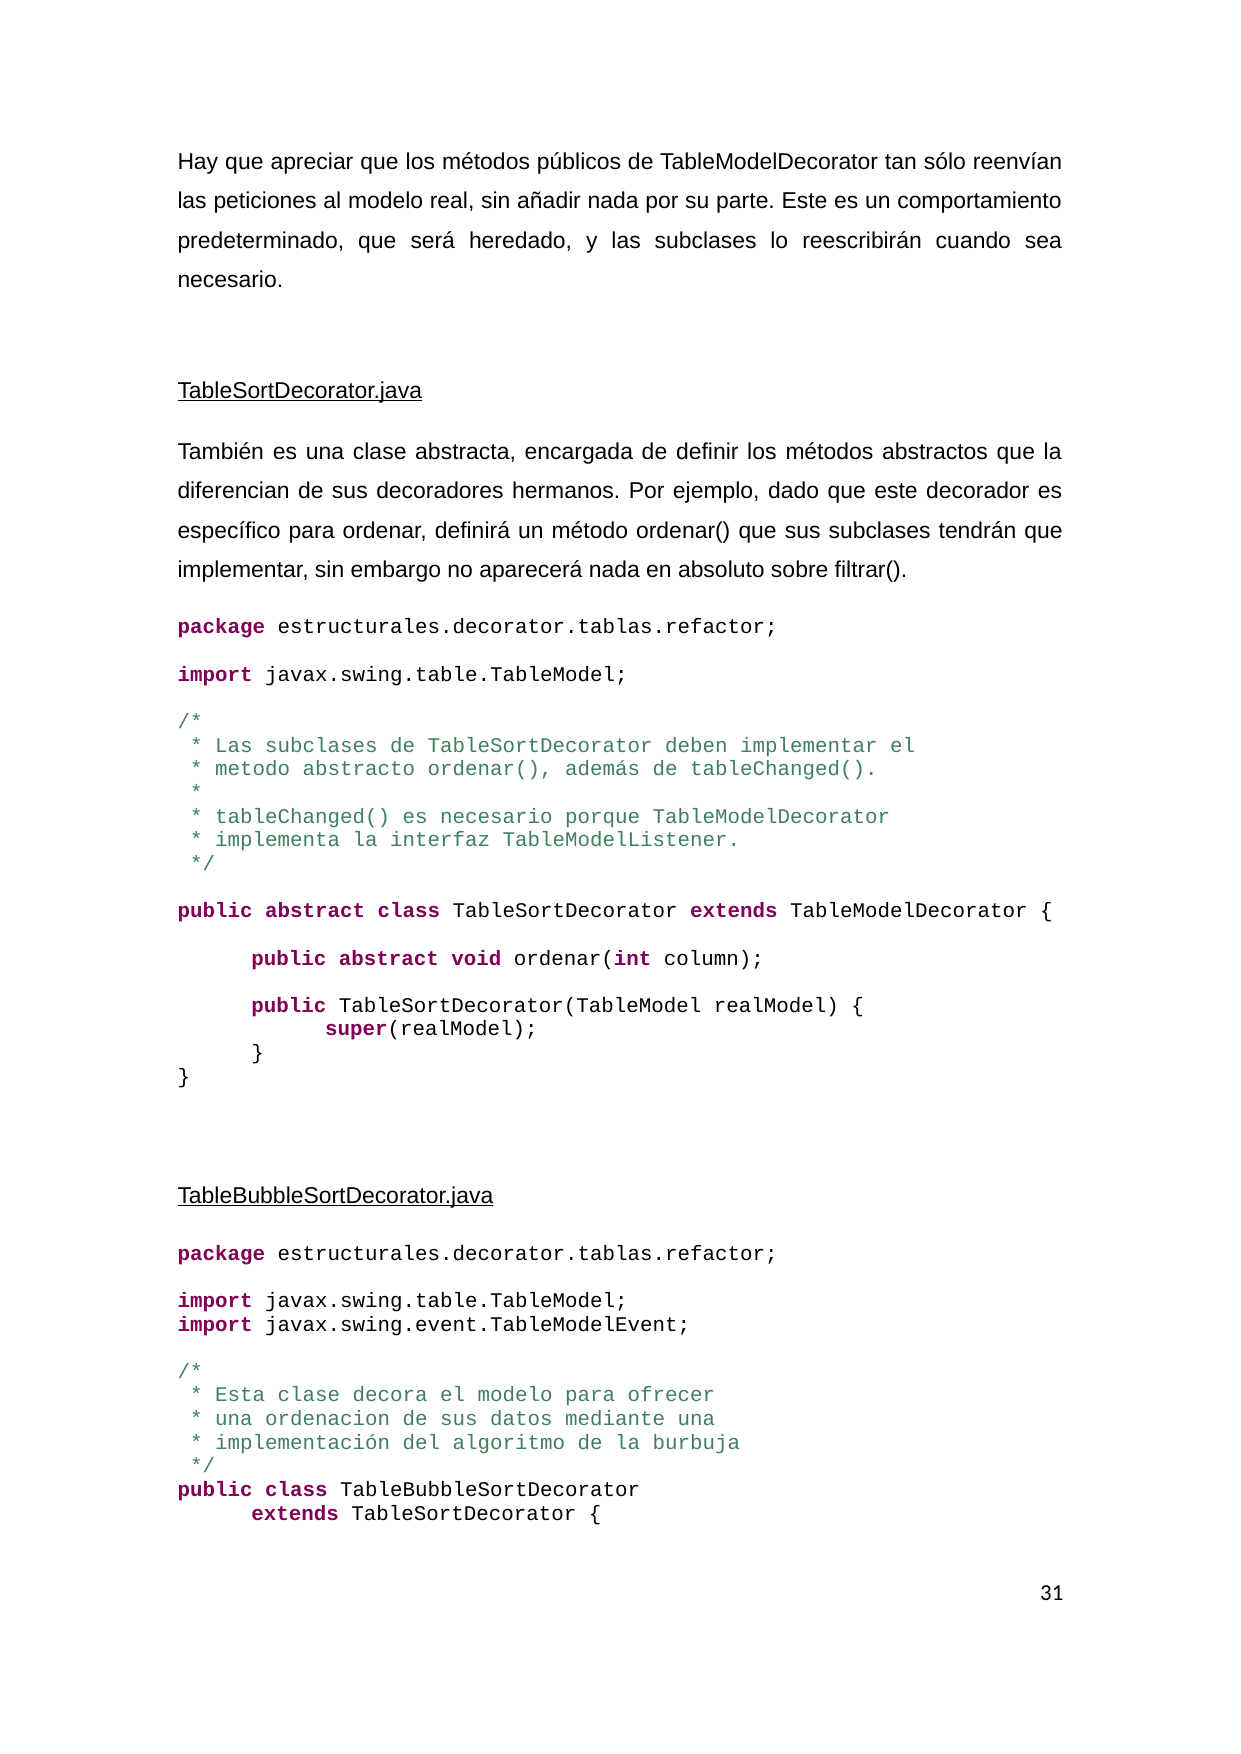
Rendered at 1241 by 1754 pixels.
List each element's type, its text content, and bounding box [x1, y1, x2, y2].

text * [177, 782, 1063, 806]
text import javax.swing.table.TableModel; [177, 664, 1063, 687]
text extends TableSortDecorator { [177, 1503, 1063, 1526]
text package estructurales.decorator.tablas.refactor; [177, 1243, 1063, 1266]
text public TableSortDecorator(TableModel realModel) { [177, 995, 1063, 1018]
text Hay que apreciar que los métodos públicos de TableModelDecorator tan sólo reenvían las peticiones al modelo real, sin añadir nada por su parte. Este es un comportamiento predeterminado, que será heredado, y las subclases lo reescribirán cuando sea necesario. [177, 148, 1063, 292]
text public class TableBubbleSortDecorator [177, 1479, 1063, 1503]
text */ [177, 853, 1063, 877]
text /* [177, 711, 1063, 735]
text TableBubbleSortDecorator.java [177, 1182, 1063, 1209]
text * una ordenacion de sus datos mediante una [177, 1408, 1063, 1432]
text * Las subclases de TableSortDecorator deben implementar el [177, 735, 1063, 758]
text import javax.swing.event.TableModelEvent; [177, 1313, 1063, 1337]
text } [177, 1066, 1063, 1089]
text TableSortDecorator.java [177, 377, 1063, 404]
text * implementación del algoritmo de la burbuja [177, 1432, 1063, 1455]
text * implementa la interfaz TableModelListener. [177, 829, 1063, 853]
text import javax.swing.table.TableModel; [177, 1290, 1063, 1313]
text */ [177, 1455, 1063, 1479]
text } [177, 1042, 1063, 1066]
text * metodo abstracto ordenar(), además de tableChanged(). [177, 758, 1063, 782]
text package estructurales.decorator.tablas.refactor; [177, 616, 1063, 640]
text public abstract void ordenar(int column); [177, 947, 1063, 971]
text También es una clase abstracta, encargada de definir los métodos abstractos que la diferencian de sus decoradores hermanos. Por ejemplo, dado que este decorador es específico para ordenar, definirá un método ordenar() que sus subclases tendrán que implementar, sin embargo no aparecerá nada en absoluto sobre filtrar(). [177, 438, 1063, 582]
text * tableChanged() es necesario porque TableModelDecorator [177, 806, 1063, 829]
text * Esta clase decora el modelo para ofrecer [177, 1384, 1063, 1408]
text public abstract class TableSortDecorator extends TableModelDecorator { [177, 900, 1063, 924]
text super(realModel); [177, 1018, 1063, 1042]
text /* [177, 1361, 1063, 1384]
